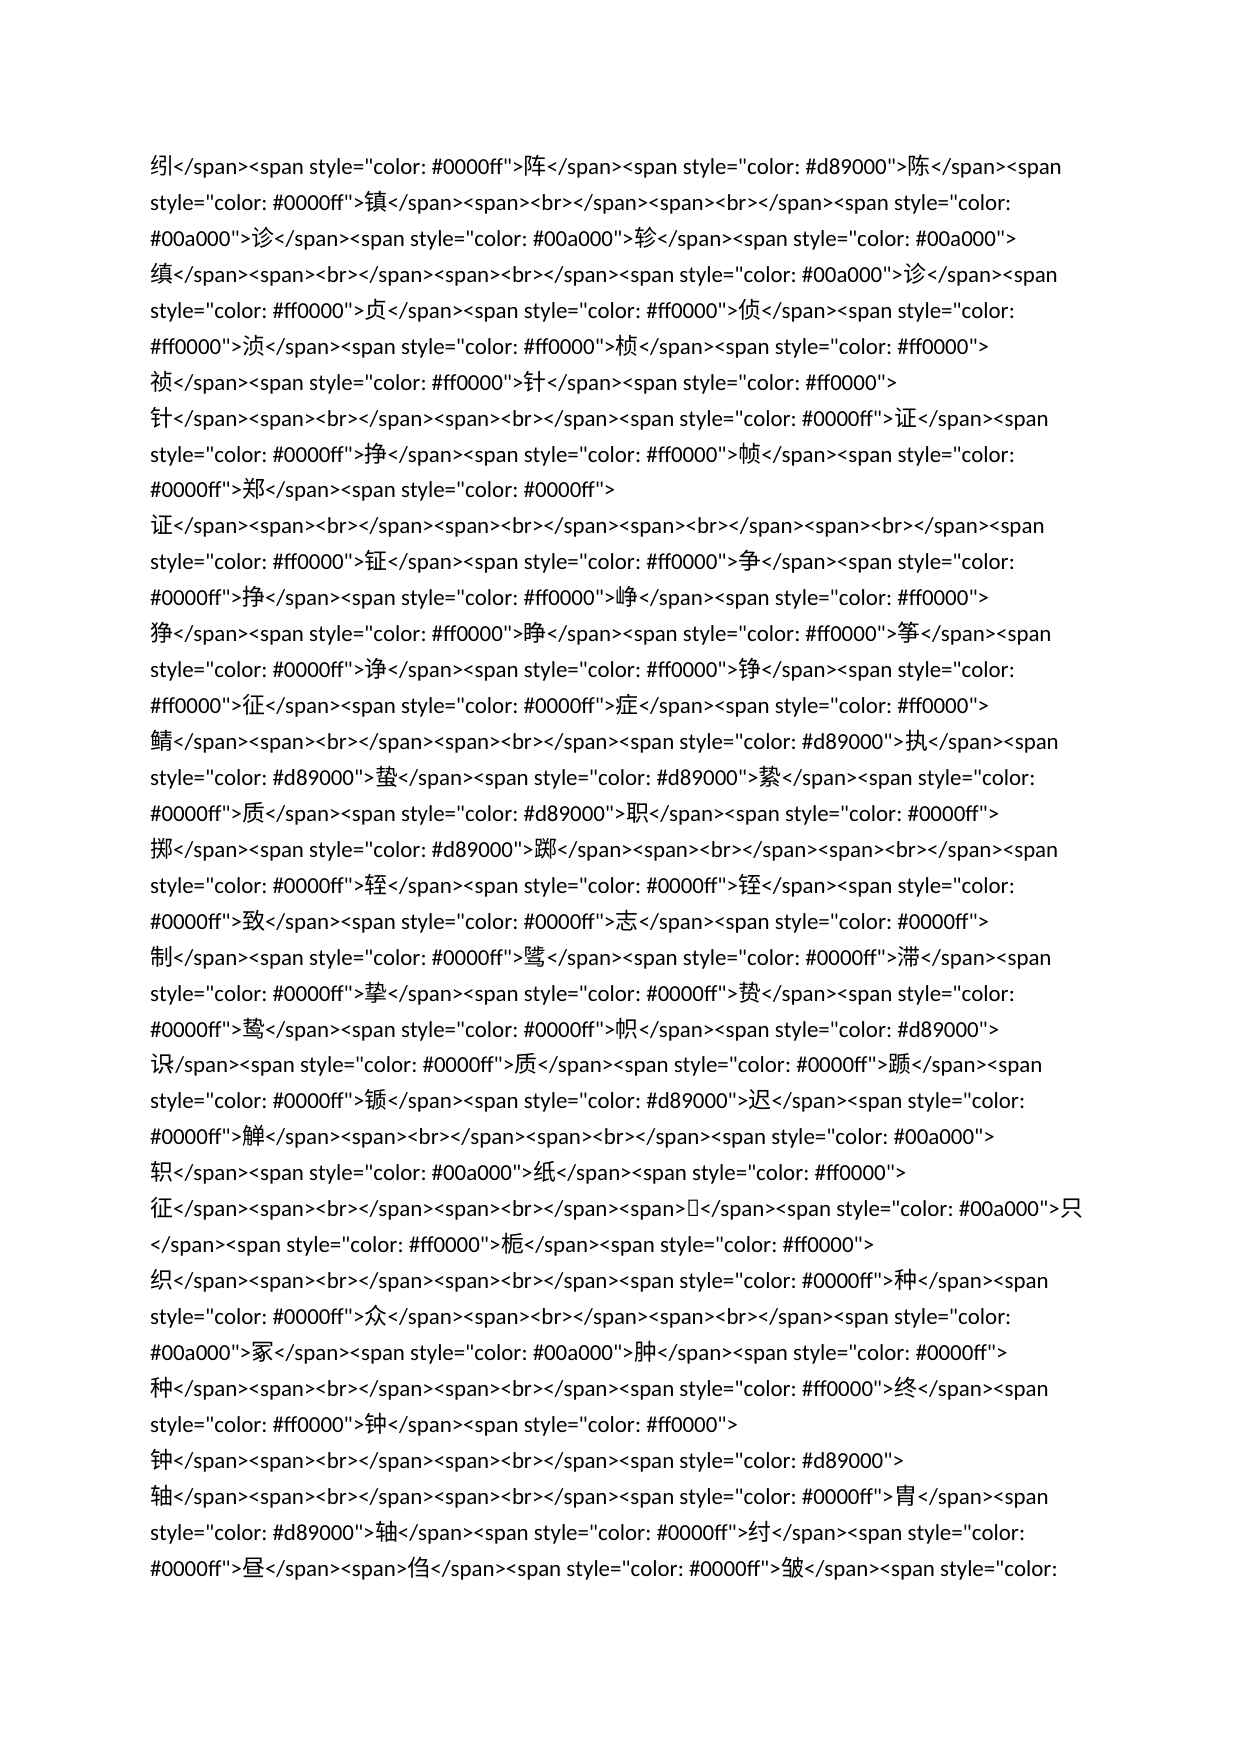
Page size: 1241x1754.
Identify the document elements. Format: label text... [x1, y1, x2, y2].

text 纼</span><span style="color: #0000ff">阵</span><span style="color: #d89000">陈</span><span style="color: #0000ff">镇</span><span><br></span><span><br></span><span style="color: #00a000">诊</span><span style="color: #00a000">轸</span><span style="color: #00a000">缜</span><span><br></span><span><br></span><span style="color: #00a000">诊</span><span style="color: #ff0000">贞</span><span style="color: #ff0000">侦</span><span style="color: #ff0000">浈</span><span style="color: #ff0000">桢</span><span style="color: #ff0000">祯</span><span style="color: #ff0000">针</span><span style="color: #ff0000">针</span><span><br></span><span><br></span><span style="color: #0000ff">证</span><span style="color: #0000ff">挣</span><span style="color: #ff0000">帧</span><span style="color: #0000ff">郑</span><span style="color: #0000ff">证</span><span><br></span><span><br></span><span><br></span><span><br></span><span style="color: #ff0000">钲</span><span style="color: #ff0000">争</span><span style="color: #0000ff">挣</span><span style="color: #ff0000">峥</span><span style="color: #ff0000">狰</span><span style="color: #ff0000">睁</span><span style="color: #ff0000">筝</span><span style="color: #0000ff">诤</span><span style="color: #ff0000">铮</span><span style="color: #ff0000">征</span><span style="color: #0000ff">症</span><span style="color: #ff0000">鲭</span><span><br></span><span><br></span><span style="color: #d89000">执</span><span style="color: #d89000">蛰</span><span style="color: #d89000">絷</span><span style="color: #0000ff">质</span><span style="color: #d89000">职</span><span style="color: #0000ff">掷</span><span style="color: #d89000">踯</span><span><br></span><span><br></span><span style="color: #0000ff">轾</span><span style="color: #0000ff">铚</span><span style="color: #0000ff">致</span><span style="color: #0000ff">志</span><span style="color: #0000ff">制</span><span style="color: #0000ff">骘</span><span style="color: #0000ff">滞</span><span style="color: #0000ff">挚</span><span style="color: #0000ff">贽</span><span style="color: #0000ff">鸷</span><span style="color: #0000ff">帜</span><span style="color: #d89000">识</span><span style="color: #0000ff">质</span><span style="color: #0000ff">踬</span><span style="color: #0000ff">锧</span><span style="color: #d89000">迟</span><span style="color: #0000ff">觯</span><span><br></span><span><br></span><span style="color: #00a000">轵</span><span style="color: #00a000">纸</span><span style="color: #ff0000">征</span><span><br></span><span><br></span><span>𫛛</span><span style="color: #00a000">只</span><span style="color: #ff0000">栀</span><span style="color: #ff0000">织</span><span><br></span><span><br></span><span style="color: #0000ff">种</span><span style="color: #0000ff">众</span><span><br></span><span><br></span><span style="color: #00a000">冢</span><span style="color: #00a000">肿</span><span style="color: #0000ff">种</span><span><br></span><span><br></span><span style="color: #ff0000">终</span><span style="color: #ff0000">钟</span><span style="color: #ff0000">钟</span><span><br></span><span><br></span><span style="color: #d89000">轴</span><span><br></span><span><br></span><span style="color: #0000ff">胄</span><span style="color: #d89000">轴</span><span style="color: #0000ff">纣</span><span style="color: #0000ff">昼</span><span>㑇</span><span style="color: #0000ff">皱</span><span style="color: [150, 150, 1090, 1583]
